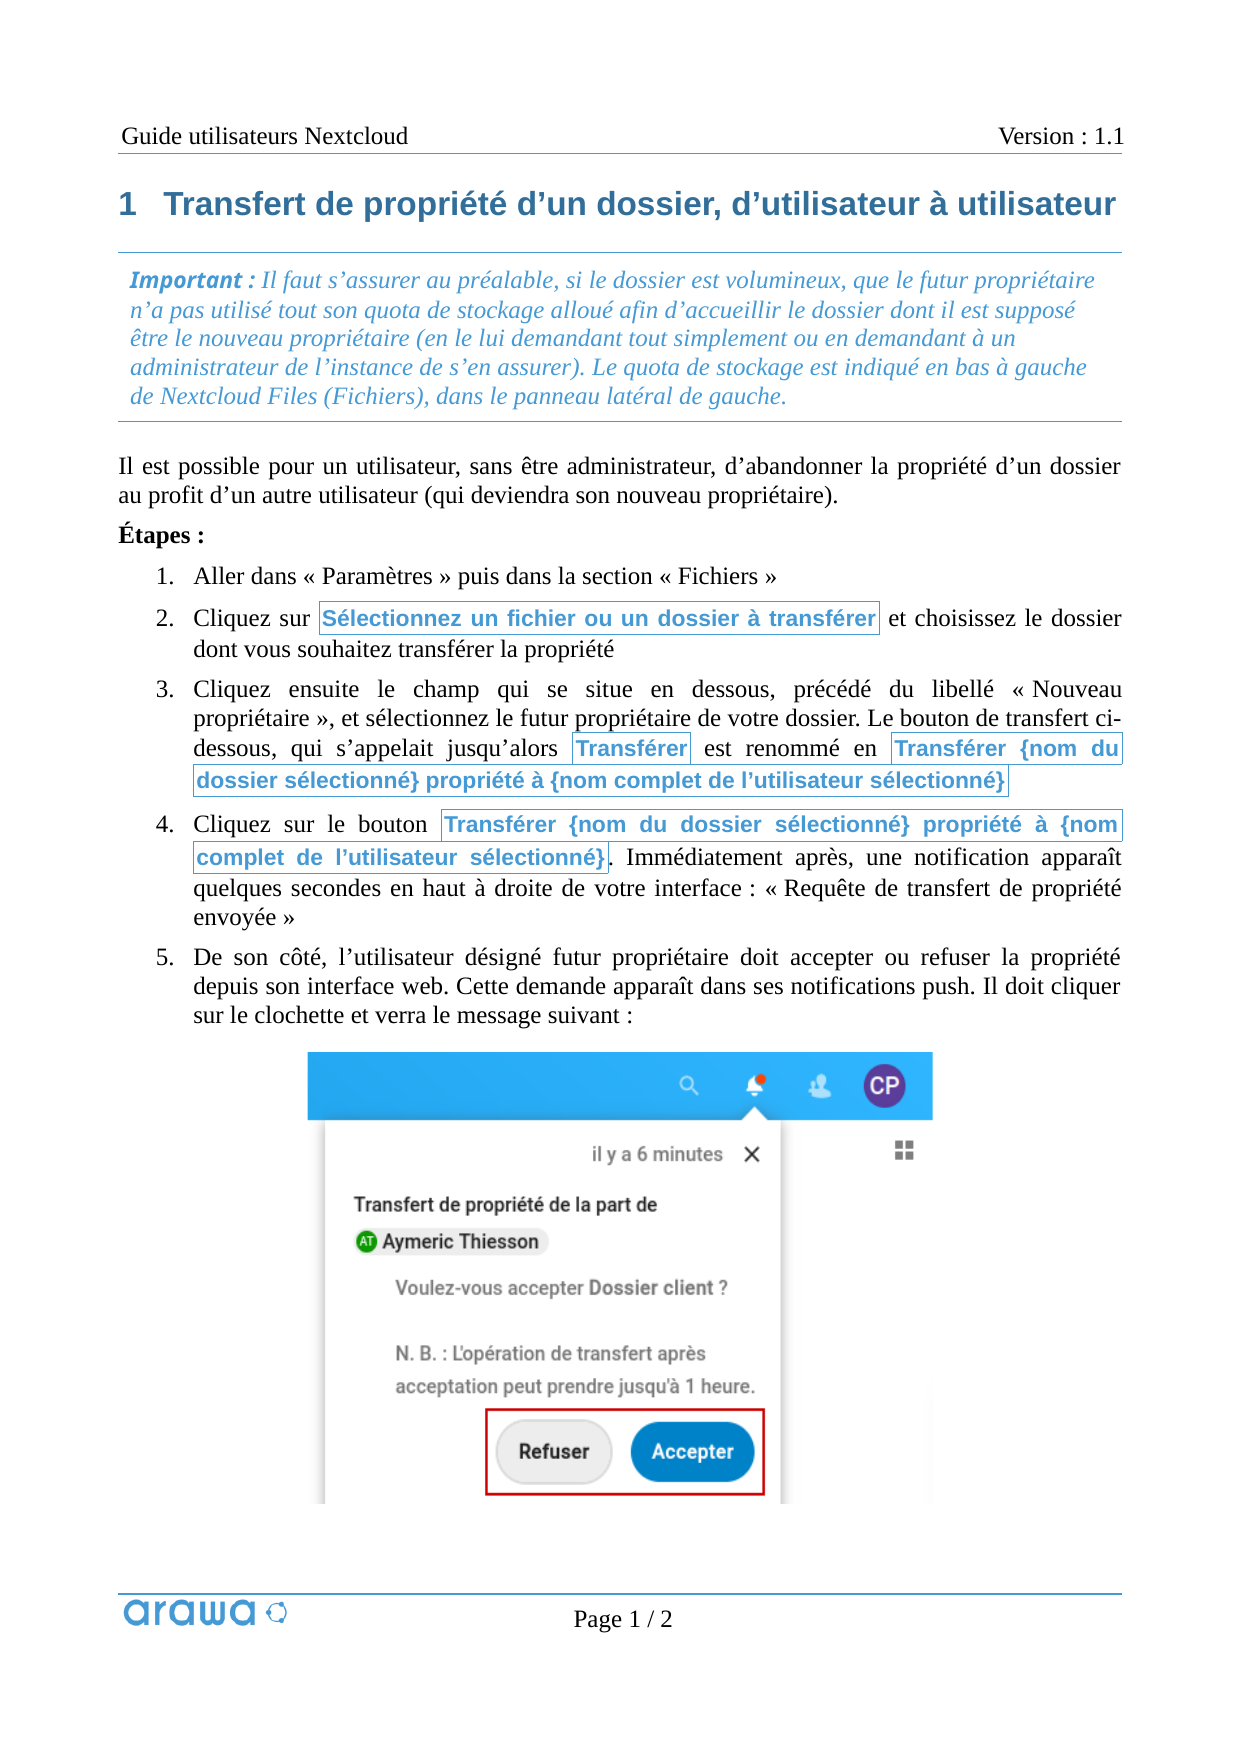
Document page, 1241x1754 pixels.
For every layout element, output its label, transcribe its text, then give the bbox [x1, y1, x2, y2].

text Étapes : [118, 520, 1122, 549]
subtitle Transfert de propriété d’un dossier, d’utilisateur à utilisateur [118, 184, 1122, 222]
list Cliquez sur Sélectionnez un fichier ou un dossier à transférer et choisissez le dossier dont vous souhaitez transférer la propriété [156, 601, 1122, 663]
list Cliquez ensuite le champ qui se situe en dessous, précédé du libellé « Nouveau propriétaire », et sélectionnez le futur propriétaire de votre dossier. Le bouton de transfert ci-dessous, qui s’appelait jusqu’alors Transférer est renommé en Transférer {nom du dossier sélectionné} propriété à {nom complet de l’utilisateur sélectionné} [156, 674, 1122, 797]
picture [121, 1597, 290, 1628]
picture [307, 1052, 933, 1504]
list Aller dans « Paramètres » puis dans la section « Fichiers » [156, 561, 1122, 590]
list De son côté, l’utilisateur désigné futur propriétaire doit accepter ou refuser la propriété depuis son interface web. Cette demande apparaît dans ses notifications push. Il doit cliquer sur le clochette et verra le message suivant : [156, 942, 1122, 1029]
list Cliquez sur le bouton Transférer {nom du dossier sélectionné} propriété à {nom complet de l’utilisateur sélectionné}. Immédiatement après, une notification apparaît quelques secondes en haut à droite de votre interface : « Requête de transfert de propriété envoyée » [156, 808, 1122, 931]
text Il est possible pour un utilisateur, sans être administrateur, d’abandonner la propriété d’un dossier au profit d’un autre utilisateur (qui deviendra son nouveau propriétaire). [118, 451, 1122, 509]
text Important : Il faut s’assurer au préalable, si le dossier est volumineux, que le futur propriétaire n’a pas utilisé tout son quota de stockage alloué afin d’accueillir le dossier dont il est supposé être le nouveau propriétaire (en le lui demandant tout simplement ou en demandant à un administrateur de l’instance de s’en assurer). Le quota de stockage est indiqué en bas à gauche de Nextcloud Files (Fichiers), dans le panneau latéral de gauche. [118, 253, 1122, 421]
